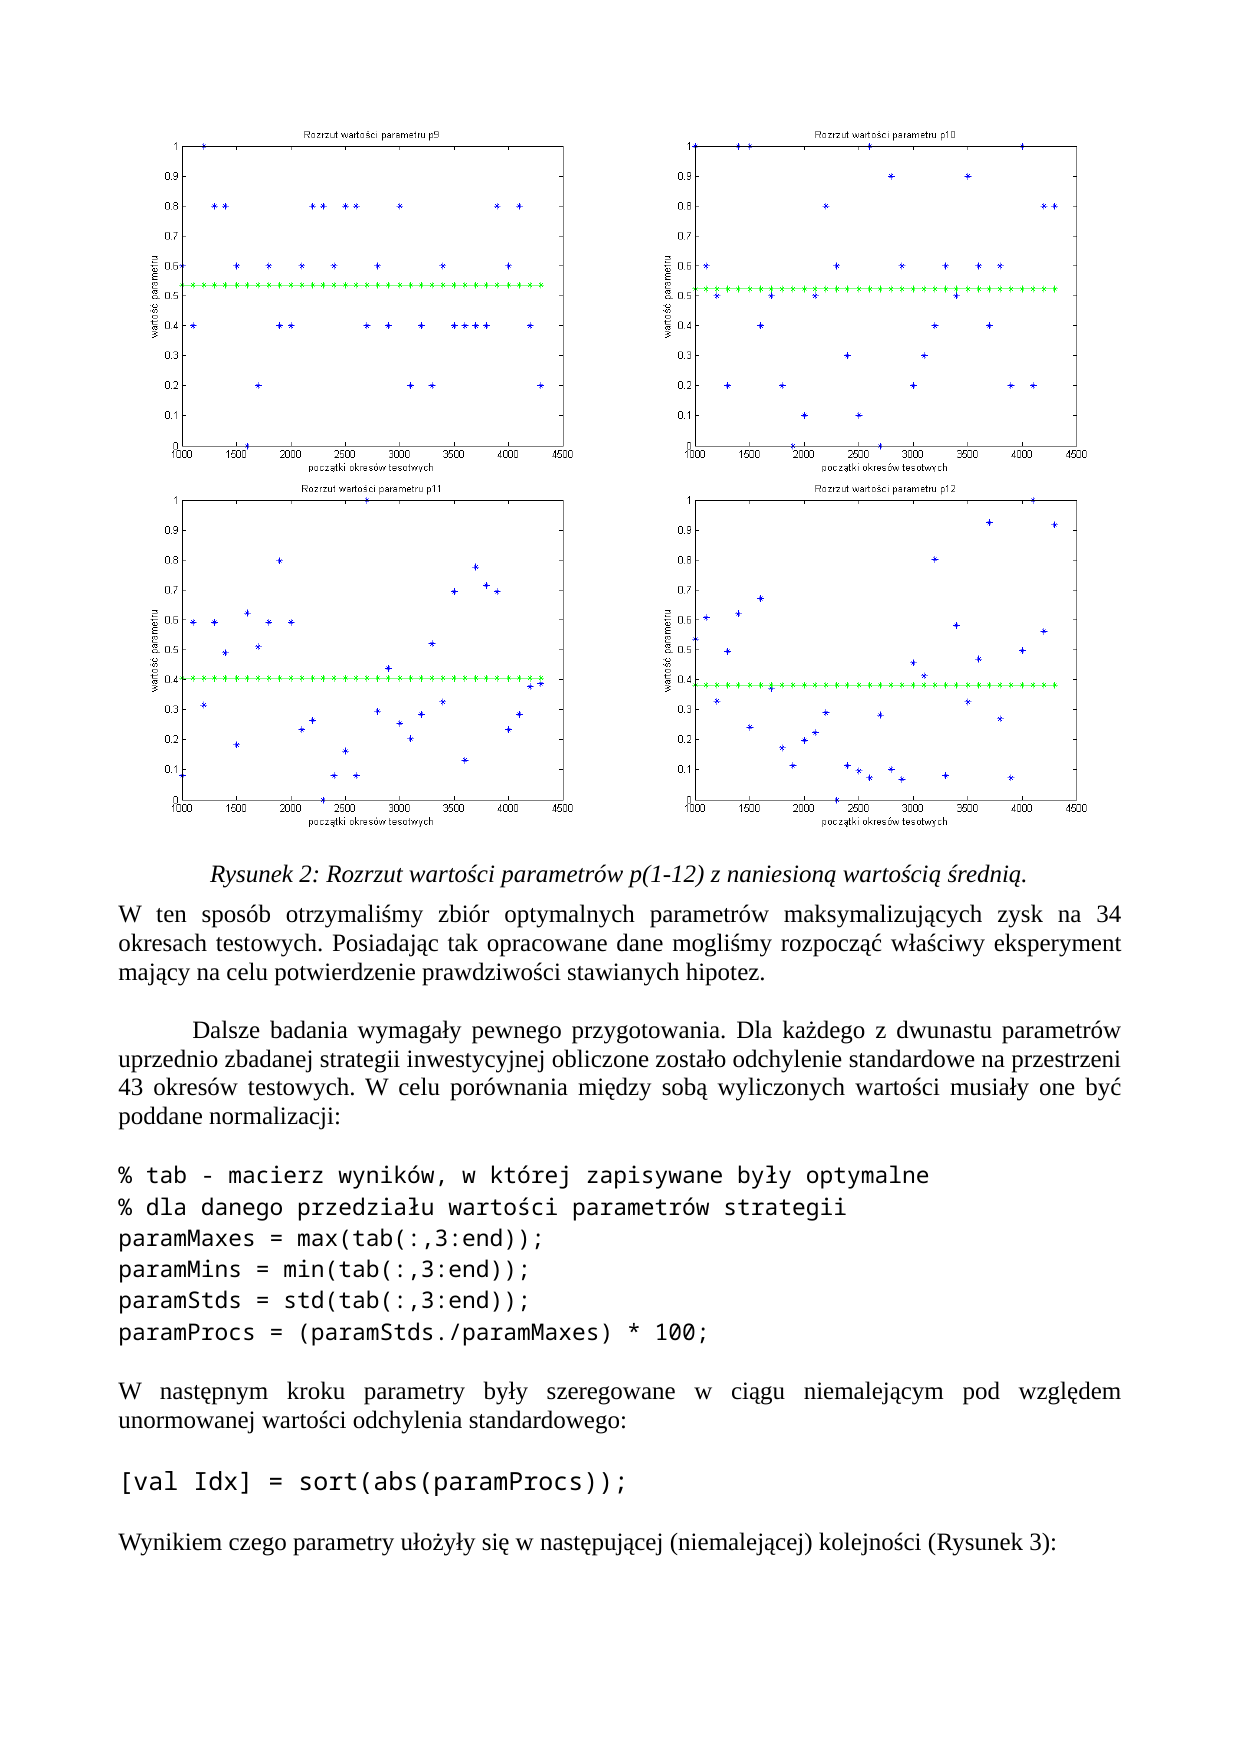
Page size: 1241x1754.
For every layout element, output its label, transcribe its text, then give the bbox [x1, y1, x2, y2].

text paramProcs = (paramStds./paramMaxes) * 100; [118, 1316, 1122, 1347]
text W ten sposób otrzymaliśmy zbiór optymalnych parametrów maksymalizujących zysk na 34 okresach testowych. Posiadając tak opracowane dane mogliśmy rozpocząć właściwy eksperyment mający na celu potwierdzenie prawdziwości stawianych hipotez. [118, 887, 1122, 986]
text paramMins = min(tab(:,3:end)); [118, 1253, 1122, 1284]
picture [631, 118, 1123, 840]
picture [118, 118, 609, 840]
text % dla danego przedziału wartości parametrów strategii [118, 1191, 1122, 1222]
text Rysunek 2: Rozrzut wartości parametrów p(1-12) z naniesioną wartością średnią. [118, 485, 1122, 887]
text W następnym kroku parametry były szeregowane w ciągu niemalejącym pod względem unormowanej wartości odchylenia standardowego: [118, 1376, 1122, 1434]
text [val Idx] = sort(abs(paramProcs)); [118, 1463, 1122, 1497]
text paramStds = std(tab(:,3:end)); [118, 1284, 1122, 1316]
text Wynikiem czego parametry ułożyły się w następującej (niemalejącej) kolejności (Rysunek 3): [118, 1527, 1122, 1556]
text paramMaxes = max(tab(:,3:end)); [118, 1222, 1122, 1253]
text Dalsze badania wymagały pewnego przygotowania. Dla każdego z dwunastu parametrów uprzednio zbadanej strategii inwestycyjnej obliczone zostało odchylenie standardowe na przestrzeni 43 okresów testowych. W celu porównania między sobą wyliczonych wartości musiały one być poddane normalizacji: [118, 1015, 1122, 1130]
text [609, 148, 631, 485]
text % tab - macierz wyników, w której zapisywane były optymalne [118, 1159, 1122, 1191]
